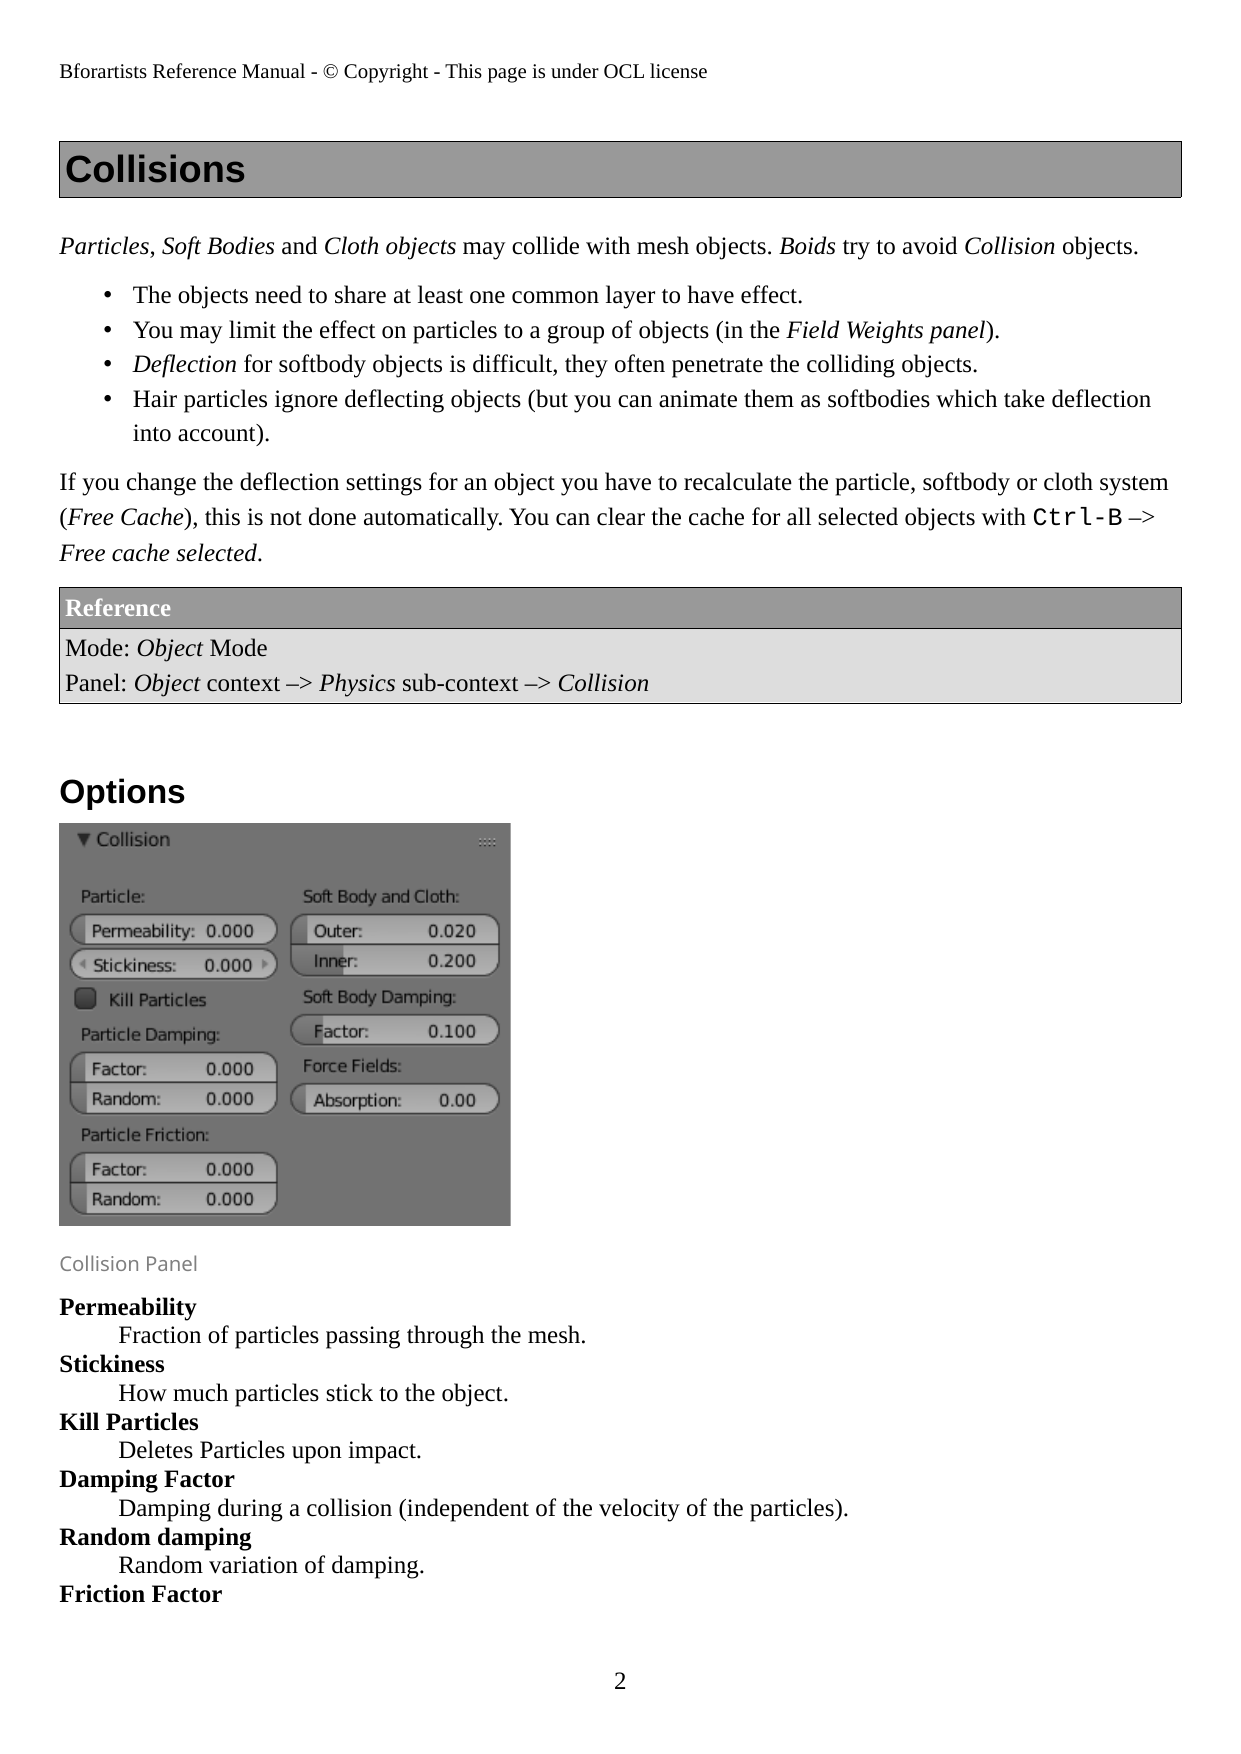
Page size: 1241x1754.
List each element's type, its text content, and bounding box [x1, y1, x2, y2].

list You may limit the effect on particles to a group of objects (in the Field Weights panel). [103, 315, 1181, 343]
picture [59, 823, 511, 1226]
list The objects need to share at least one common layer to have effect. [103, 280, 1181, 309]
subtitle Permeability [59, 1292, 1181, 1321]
table_cell Mode: Object Mode Panel: Object context –> Physics sub-context –> Collision [60, 629, 1181, 702]
subtitle Random damping [59, 1522, 1181, 1551]
list How much particles stick to the object. [118, 1378, 1181, 1407]
list Deletes Particles upon impact. [118, 1436, 1181, 1464]
table_header Collisions [60, 142, 1181, 197]
list Hair particles ignore deflecting objects (but you can animate them as softbodies which take deflection into account). [103, 384, 1181, 447]
subtitle Kill Particles [59, 1407, 1181, 1436]
list Deflection for softbody objects is difficult, they often penetrate the colliding objects. [103, 349, 1181, 378]
subtitle Friction Factor [59, 1579, 1181, 1608]
list Random variation of damping. [118, 1551, 1181, 1579]
text Collision Panel [59, 1246, 1181, 1277]
subtitle Stickiness [59, 1349, 1181, 1378]
table_header Reference [60, 588, 1181, 628]
list Damping during a collision (independent of the velocity of the particles). [118, 1493, 1181, 1522]
text Particles, Soft Bodies and Cloth objects may collide with mesh objects. Boids try to avoid Collision objects. [59, 231, 1181, 260]
subtitle Damping Factor [59, 1464, 1181, 1493]
list Fraction of particles passing through the mesh. [118, 1321, 1181, 1349]
text If you change the deflection settings for an object you have to recalculate the particle, softbody or cloth system (Free Cache), this is not done automatically. You can clear the cache for all selected objects with Ctrl-B –> Free cache selected. [59, 467, 1181, 567]
subtitle Options [59, 772, 1181, 811]
